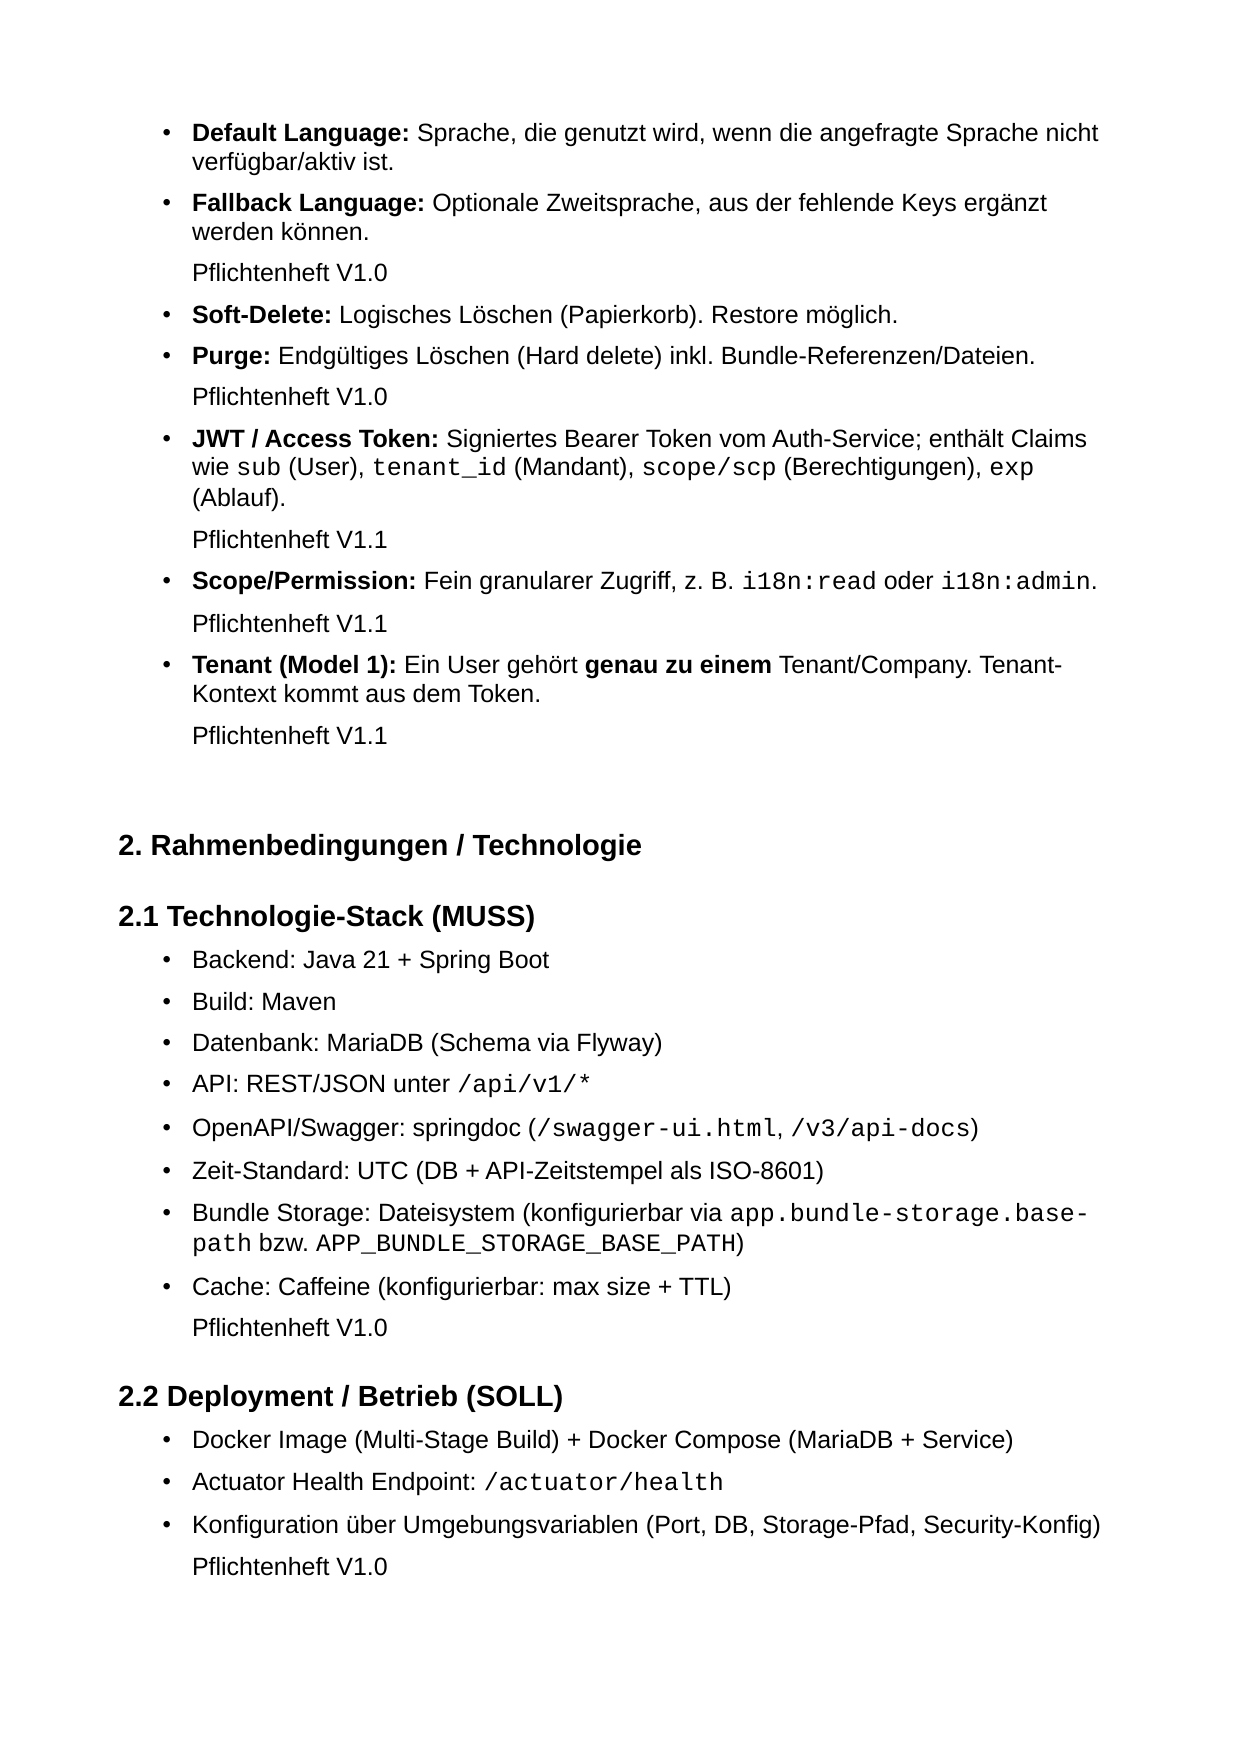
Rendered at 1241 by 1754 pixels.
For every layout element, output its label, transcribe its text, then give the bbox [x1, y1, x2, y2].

list Scope/Permission: Fein granularer Zugriff, z. B. i18n:read oder i18n:admin. [162, 566, 1122, 597]
list Purge: Endgültiges Löschen (Hard delete) inkl. Bundle-Referenzen/Dateien. [162, 341, 1122, 370]
list Zeit-Standard: UTC (DB + API-Zeitstempel als ISO-8601) [162, 1156, 1122, 1185]
list Default Language: Sprache, die genutzt wird, wenn die angefragte Sprache nicht verfügbar/aktiv ist. [162, 118, 1122, 176]
list Pflichtenheft V1.0 [162, 382, 1122, 411]
list Datenbank: MariaDB (Schema via Flyway) [162, 1028, 1122, 1057]
list Tenant (Model 1): Ein User gehört genau zu einem Tenant/Company. Tenant-Kontext kommt aus dem Token. [162, 651, 1122, 708]
list Backend: Java 21 + Spring Boot [162, 945, 1122, 974]
subtitle 2. Rahmenbedingungen / Technologie [118, 828, 1122, 862]
list Konfiguration über Umgebungsvariablen (Port, DB, Storage-Pfad, Security-Konfig) [162, 1510, 1122, 1539]
list Pflichtenheft V1.1 [162, 721, 1122, 749]
list Build: Maven [162, 987, 1122, 1015]
list OpenAPI/Swagger: springdoc (/swagger-ui.html, /v3/api-docs) [162, 1113, 1122, 1144]
list API: REST/JSON unter /api/v1/* [162, 1069, 1122, 1100]
subtitle 2.2 Deployment / Betrieb (SOLL) [118, 1379, 1122, 1413]
list Cache: Caffeine (konfigurierbar: max size + TTL) [162, 1272, 1122, 1301]
list Pflichtenheft V1.0 [162, 1552, 1122, 1580]
list Fallback Language: Optionale Zweitsprache, aus der fehlende Keys ergänzt werden können. [162, 188, 1122, 246]
list Bundle Storage: Dateisystem (konfigurierbar via app.bundle-storage.base-path bzw. APP_BUNDLE_STORAGE_BASE_PATH) [162, 1197, 1122, 1259]
list Pflichtenheft V1.0 [162, 258, 1122, 287]
list Pflichtenheft V1.1 [162, 524, 1122, 553]
subtitle 2.1 Technologie-Stack (MUSS) [118, 899, 1122, 933]
list Actuator Health Endpoint: /actuator/health [162, 1467, 1122, 1498]
list Pflichtenheft V1.1 [162, 609, 1122, 638]
list Soft-Delete: Logisches Löschen (Papierkorb). Restore möglich. [162, 299, 1122, 328]
list JWT / Access Token: Signiertes Bearer Token vom Auth-Service; enthält Claims wie sub (User), tenant_id (Mandant), scope/scp (Berechtigungen), exp (Ablauf). [162, 423, 1122, 512]
list Pflichtenheft V1.0 [162, 1313, 1122, 1342]
list Docker Image (Multi-Stage Build) + Docker Compose (MariaDB + Service) [162, 1426, 1122, 1454]
